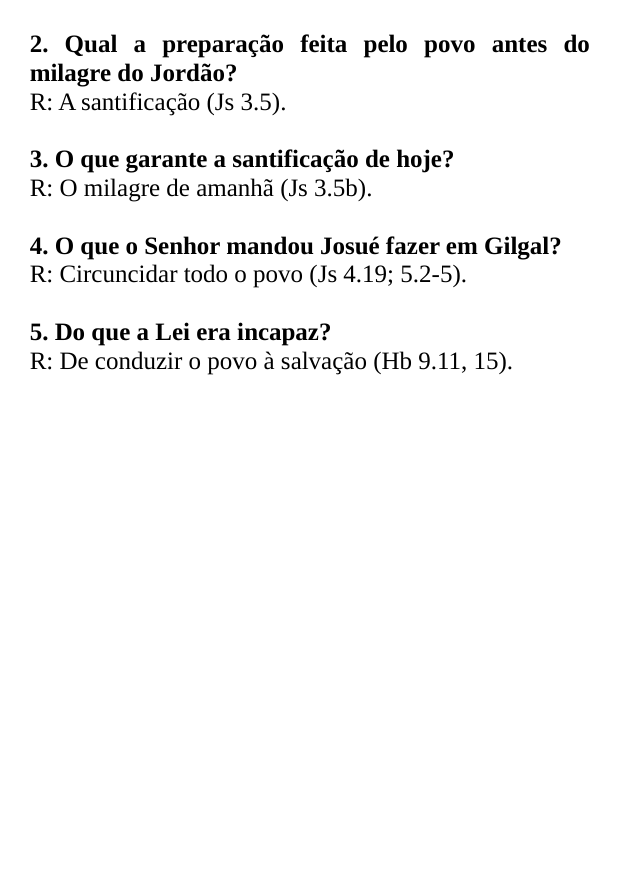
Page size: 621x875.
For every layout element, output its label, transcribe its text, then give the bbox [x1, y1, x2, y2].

text R: De conduzir o povo à salvação (Hb 9.11, 15). [29, 346, 591, 374]
text 2. Qual a preparação feita pelo povo antes do milagre do Jordão? [29, 29, 591, 87]
text R: O milagre de amanhã (Js 3.5b). [29, 173, 591, 202]
text R: Circuncidar todo o povo (Js 4.19; 5.2-5). [29, 259, 591, 288]
text R: A santificação (Js 3.5). [29, 87, 591, 116]
text 3. O que garante a santificação de hoje? [29, 144, 591, 173]
text 4. O que o Senhor mandou Josué fazer em Gilgal? [29, 231, 591, 259]
text 5. Do que a Lei era incapaz? [29, 317, 591, 346]
